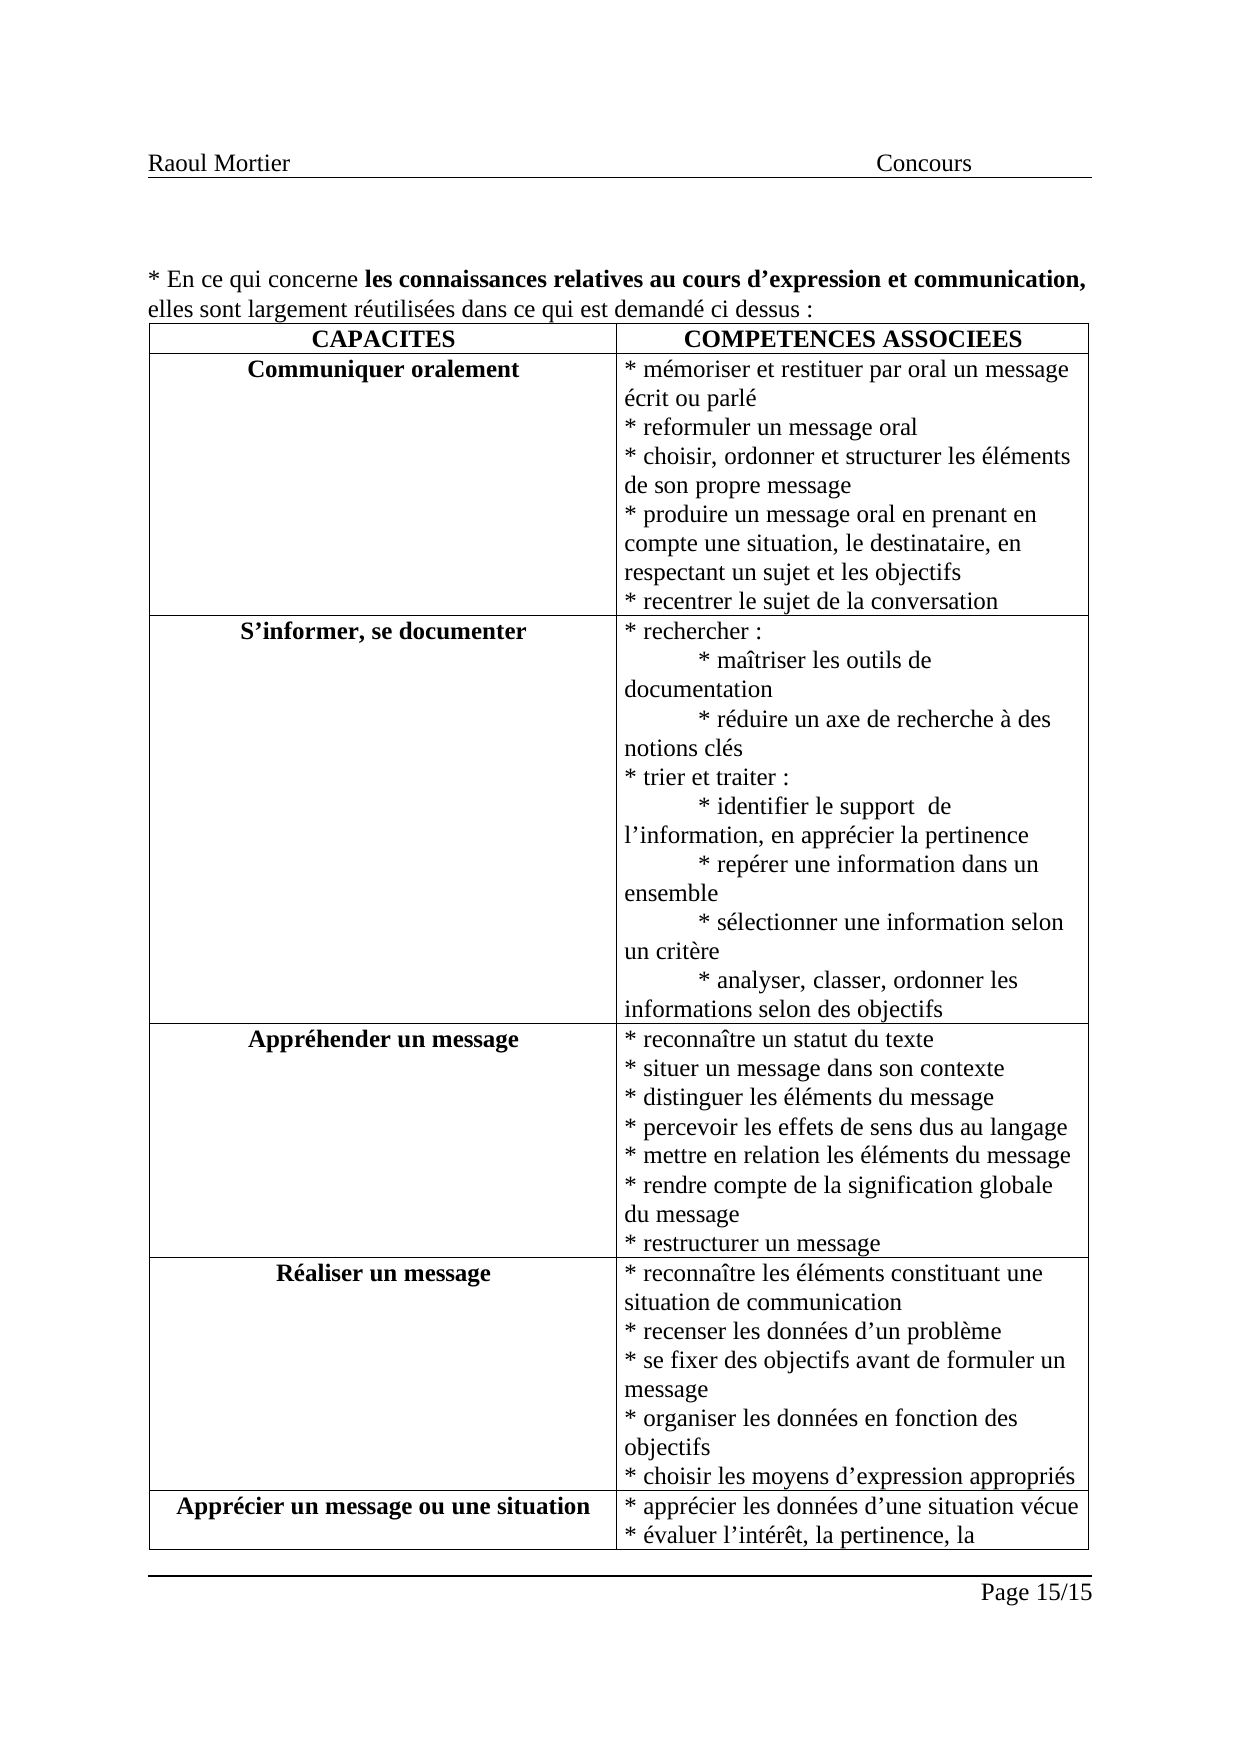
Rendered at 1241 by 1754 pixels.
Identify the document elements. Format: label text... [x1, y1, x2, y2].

table_cell * apprécier les données d’une situation vécue * évaluer l’intérêt, la pertinence, la [617, 1491, 1088, 1549]
table_cell S’informer, se documenter [150, 616, 616, 1023]
table_cell * reconnaître un statut du texte * situer un message dans son contexte * distinguer les éléments du message * percevoir les effets de sens dus au langage * mettre en relation les éléments du message * rendre compte de la signification globale du message * restructurer un message [617, 1024, 1088, 1257]
table_header COMPETENCES ASSOCIEES [617, 324, 1088, 353]
table_cell * rechercher : * maîtriser les outils de documentation * réduire un axe de recherche à des notions clés * trier et traiter : * identifier le support de l’information, en apprécier la pertinence * repérer une information dans un ensemble * sélectionner une information selon un critère * analyser, classer, ordonner les informations selon des objectifs [617, 616, 1088, 1023]
table_cell Réaliser un message [150, 1258, 616, 1490]
table_cell Appréhender un message [150, 1024, 616, 1257]
text * En ce qui concerne les connaissances relatives au cours d’expression et communication, elles sont largement réutilisées dans ce qui est demandé ci dessus : [148, 264, 1092, 322]
table_cell Apprécier un message ou une situation [150, 1491, 616, 1549]
table_cell * reconnaître les éléments constituant une situation de communication * recenser les données d’un problème * se fixer des objectifs avant de formuler un message * organiser les données en fonction des objectifs * choisir les moyens d’expression appropriés [617, 1258, 1088, 1490]
table_cell Communiquer oralement [150, 354, 616, 615]
table_header CAPACITES [150, 324, 616, 353]
table_cell * mémoriser et restituer par oral un message écrit ou parlé * reformuler un message oral * choisir, ordonner et structurer les éléments de son propre message * produire un message oral en prenant en compte une situation, le destinataire, en respectant un sujet et les objectifs * recentrer le sujet de la conversation [617, 354, 1088, 615]
